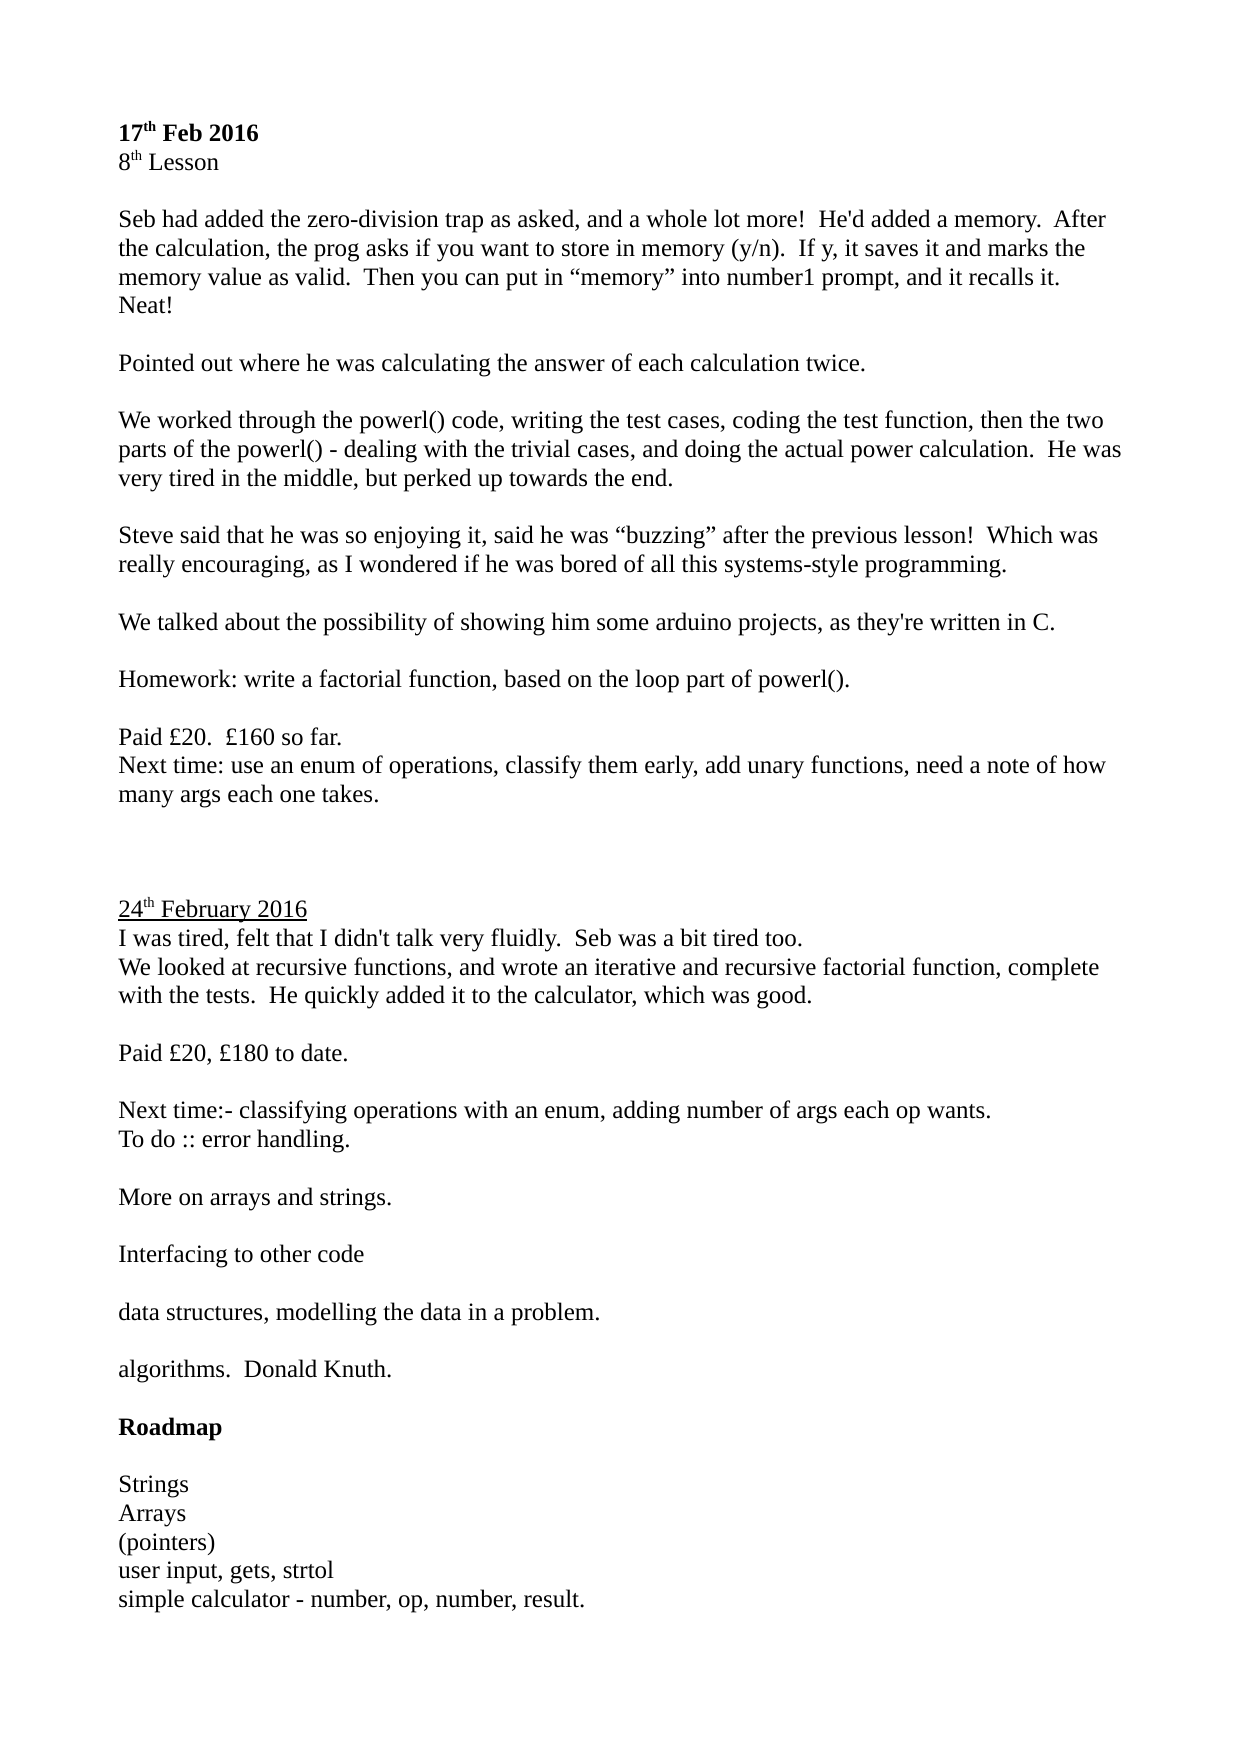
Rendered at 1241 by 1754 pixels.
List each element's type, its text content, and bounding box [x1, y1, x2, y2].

text We talked about the possibility of showing him some arduino projects, as they're written in C. [118, 607, 1122, 636]
text I was tired, felt that I didn't talk very fluidly. Seb was a bit tired too. [118, 923, 1122, 952]
text Roadmap [118, 1412, 1122, 1441]
text 17th Feb 2016 [118, 118, 1122, 147]
text 24th February 2016 [118, 894, 1122, 923]
text Seb had added the zero-division trap as asked, and a whole lot more! He'd added a memory. After the calculation, the prog asks if you want to store in memory (y/n). If y, it saves it and marks the memory value as valid. Then you can put in “memory” into number1 prompt, and it recalls it. Neat! [118, 204, 1122, 319]
text algorithms. Donald Knuth. [118, 1354, 1122, 1383]
text Next time:- classifying operations with an enum, adding number of args each op wants. [118, 1096, 1122, 1124]
text Strings [118, 1469, 1122, 1498]
text simple calculator - number, op, number, result. [118, 1584, 1122, 1613]
text data structures, modelling the data in a problem. [118, 1297, 1122, 1326]
text user input, gets, strtol [118, 1556, 1122, 1584]
text More on arrays and strings. [118, 1182, 1122, 1211]
text Interfacing to other code [118, 1239, 1122, 1268]
text Homework: write a factorial function, based on the loop part of powerl(). [118, 664, 1122, 693]
text Steve said that he was so enjoying it, said he was “buzzing” after the previous lesson! Which was really encouraging, as I wondered if he was bored of all this systems-style programming. [118, 521, 1122, 578]
text We worked through the powerl() code, writing the test cases, coding the test function, then the two parts of the powerl() - dealing with the trivial cases, and doing the actual power calculation. He was very tired in the middle, but perked up towards the end. [118, 406, 1122, 492]
text To do :: error handling. [118, 1124, 1122, 1153]
text Next time: use an enum of operations, classify them early, add unary functions, need a note of how many args each one takes. [118, 751, 1122, 808]
text Paid £20. £160 so far. [118, 722, 1122, 751]
text Arrays [118, 1498, 1122, 1527]
text 8th Lesson [118, 147, 1122, 176]
text We looked at recursive functions, and wrote an iterative and recursive factorial function, complete with the tests. He quickly added it to the calculator, which was good. [118, 952, 1122, 1009]
text Paid £20, £180 to date. [118, 1038, 1122, 1067]
text Pointed out where he was calculating the answer of each calculation twice. [118, 348, 1122, 377]
text (pointers) [118, 1527, 1122, 1556]
